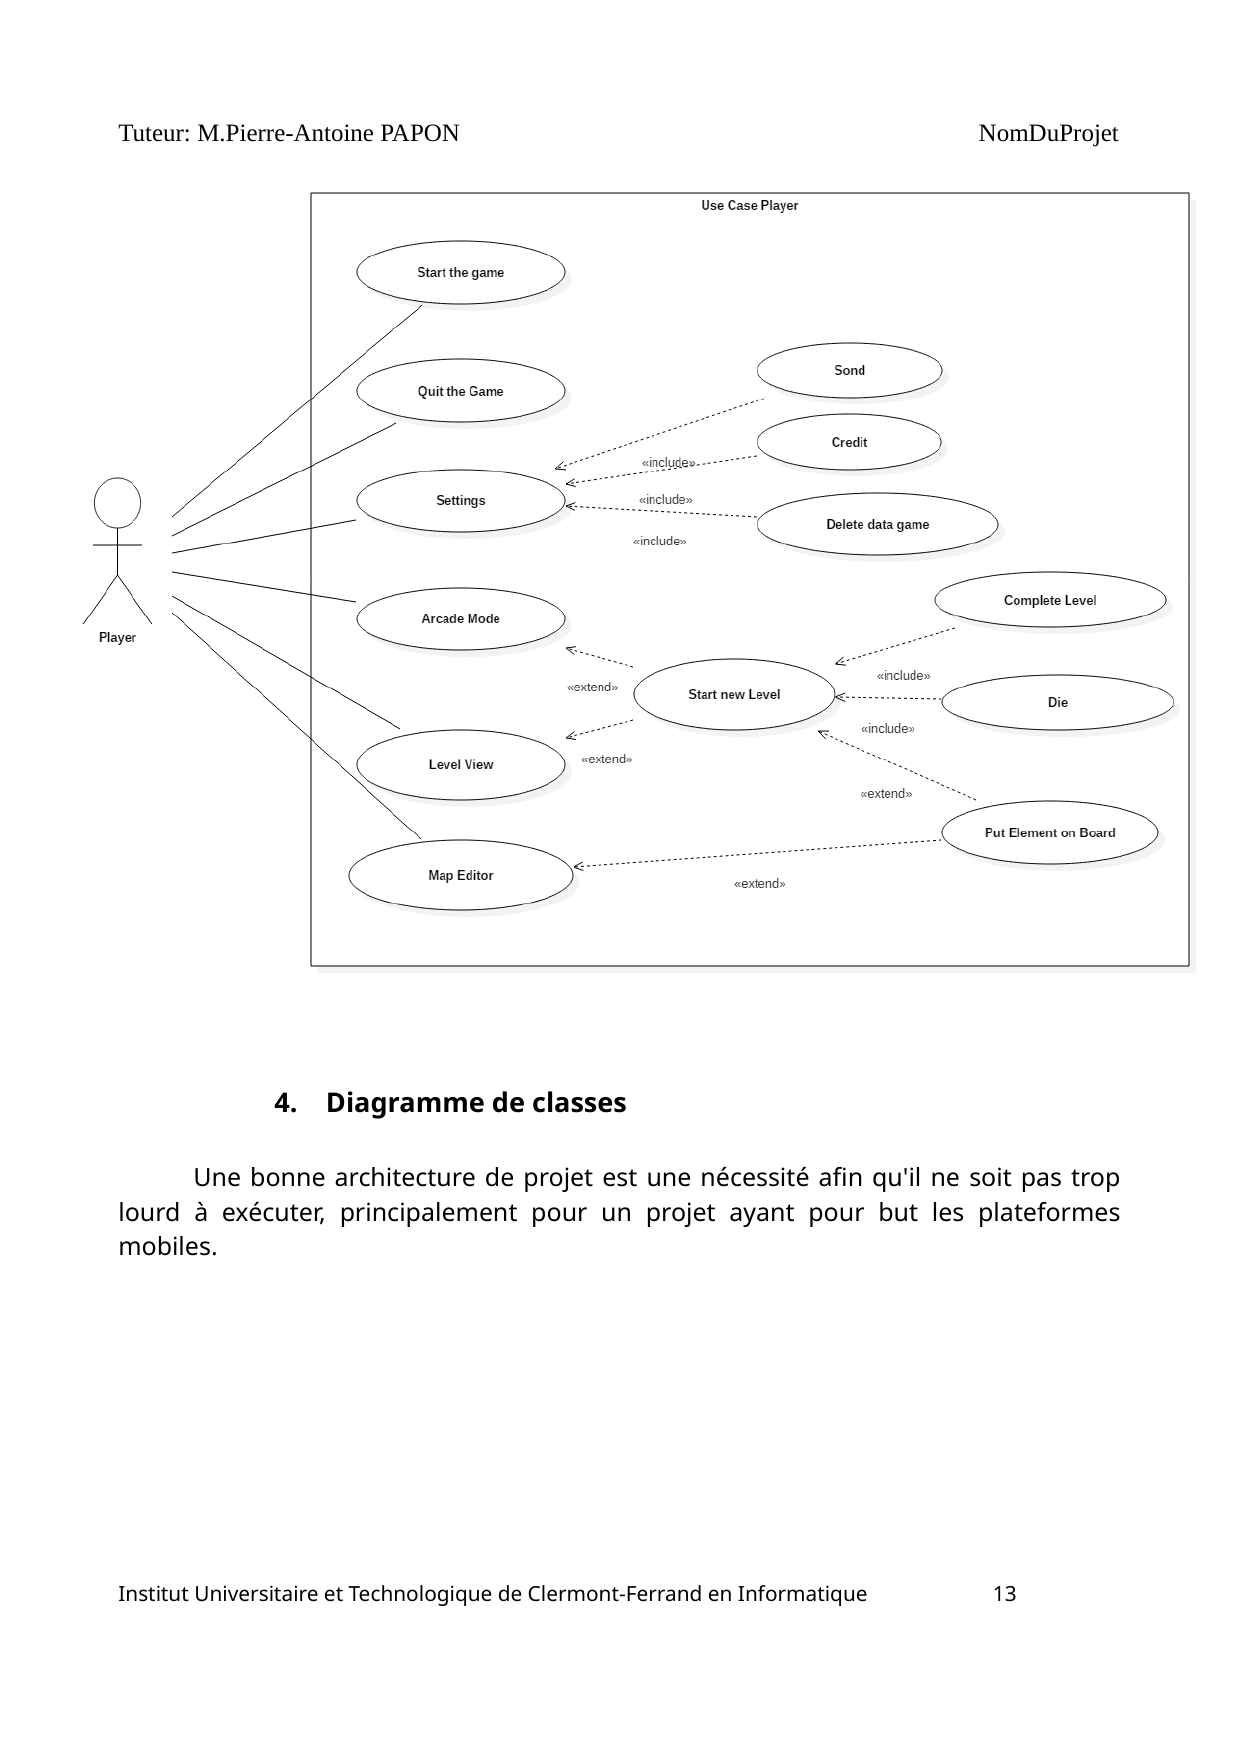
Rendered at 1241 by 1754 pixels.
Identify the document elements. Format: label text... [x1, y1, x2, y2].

list Diagramme de classes [274, 1084, 1122, 1121]
text Une bonne architecture de projet est une nécessité afin qu'il ne soit pas trop lourd à exécuter, principalement pour un projet ayant pour but les plateformes mobiles. [118, 1158, 1122, 1263]
